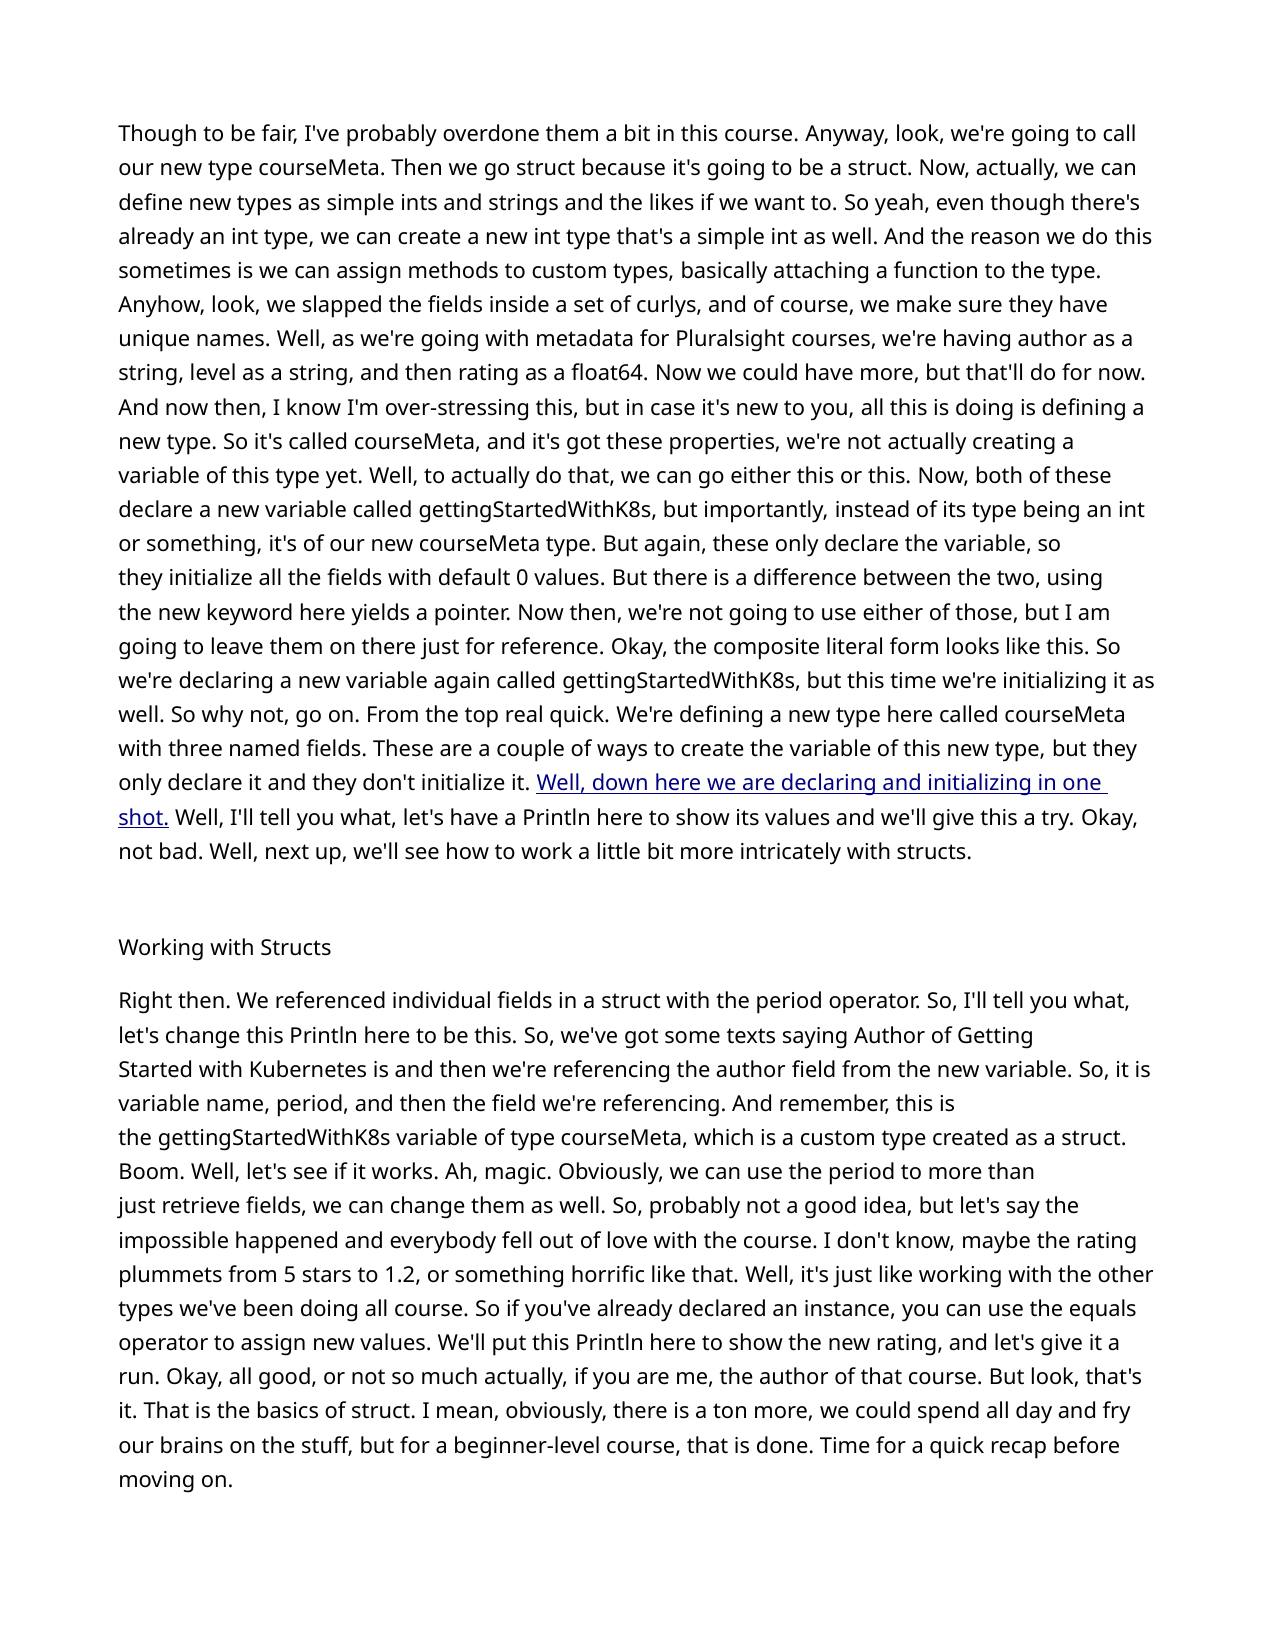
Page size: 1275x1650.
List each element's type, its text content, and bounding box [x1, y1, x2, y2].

text Though to be fair, I've probably overdone them a bit in this course. Anyway, look, we're going to call our new type courseMeta. Then we go struct because it's going to be a struct. Now, actually, we can define new types as simple ints and strings and the likes if we want to. So yeah, even though there's already an int type, we can create a new int type that's a simple int as well. And the reason we do this sometimes is we can assign methods to custom types, basically attaching a function to the type. Anyhow, look, we slapped the fields inside a set of curlys, and of course, we make sure they have unique names. Well, as we're going with metadata for Pluralsight courses, we're having author as a string, level as a string, and then rating as a float64. Now we could have more, but that'll do for now. And now then, I know I'm over‑stressing this, but in case it's new to you, all this is doing is defining a new type. So it's called courseMeta, and it's got these properties, we're not actually creating a variable of this type yet. Well, to actually do that, we can go either this or this. Now, both of these declare a new variable called gettingStartedWithK8s, but importantly, instead of its type being an int or something, it's of our new courseMeta type. But again, these only declare the variable, so they initialize all the fields with default 0 values. But there is a difference between the two, using the new keyword here yields a pointer. Now then, we're not going to use either of those, but I am going to leave them on there just for reference. Okay, the composite literal form looks like this. So we're declaring a new variable again called gettingStartedWithK8s, but this time we're initializing it as well. So why not, go on. From the top real quick. We're defining a new type here called courseMeta with three named fields. These are a couple of ways to create the variable of this new type, but they only declare it and they don't initialize it. Well, down here we are declaring and initializing in one shot. Well, I'll tell you what, let's have a Println here to show its values and we'll give this a try. Okay, not bad. Well, next up, we'll see how to work a little bit more intricately with structs. [118, 118, 1157, 865]
text Right then. We referenced individual fields in a struct with the period operator. So, I'll tell you what, let's change this Println here to be this. So, we've got some texts saying Author of Getting Started with Kubernetes is and then we're referencing the author field from the new variable. So, it is variable name, period, and then the field we're referencing. And remember, this is the gettingStartedWithK8s variable of type courseMeta, which is a custom type created as a struct. Boom. Well, let's see if it works. Ah, magic. Obviously, we can use the period to more than just retrieve fields, we can change them as well. So, probably not a good idea, but let's say the impossible happened and everybody fell out of love with the course. I don't know, maybe the rating plummets from 5 stars to 1.2, or something horrific like that. Well, it's just like working with the other types we've been doing all course. So if you've already declared an instance, you can use the equals operator to assign new values. We'll put this Println here to show the new rating, and let's give it a run. Okay, all good, or not so much actually, if you are me, the author of that course. But look, that's it. That is the basics of struct. I mean, obviously, there is a ton more, we could spend all day and fry our brains on the stuff, but for a beginner‑level course, that is done. Time for a quick recap before moving on. [118, 986, 1157, 1494]
subtitle Working with Structs [118, 932, 1157, 962]
